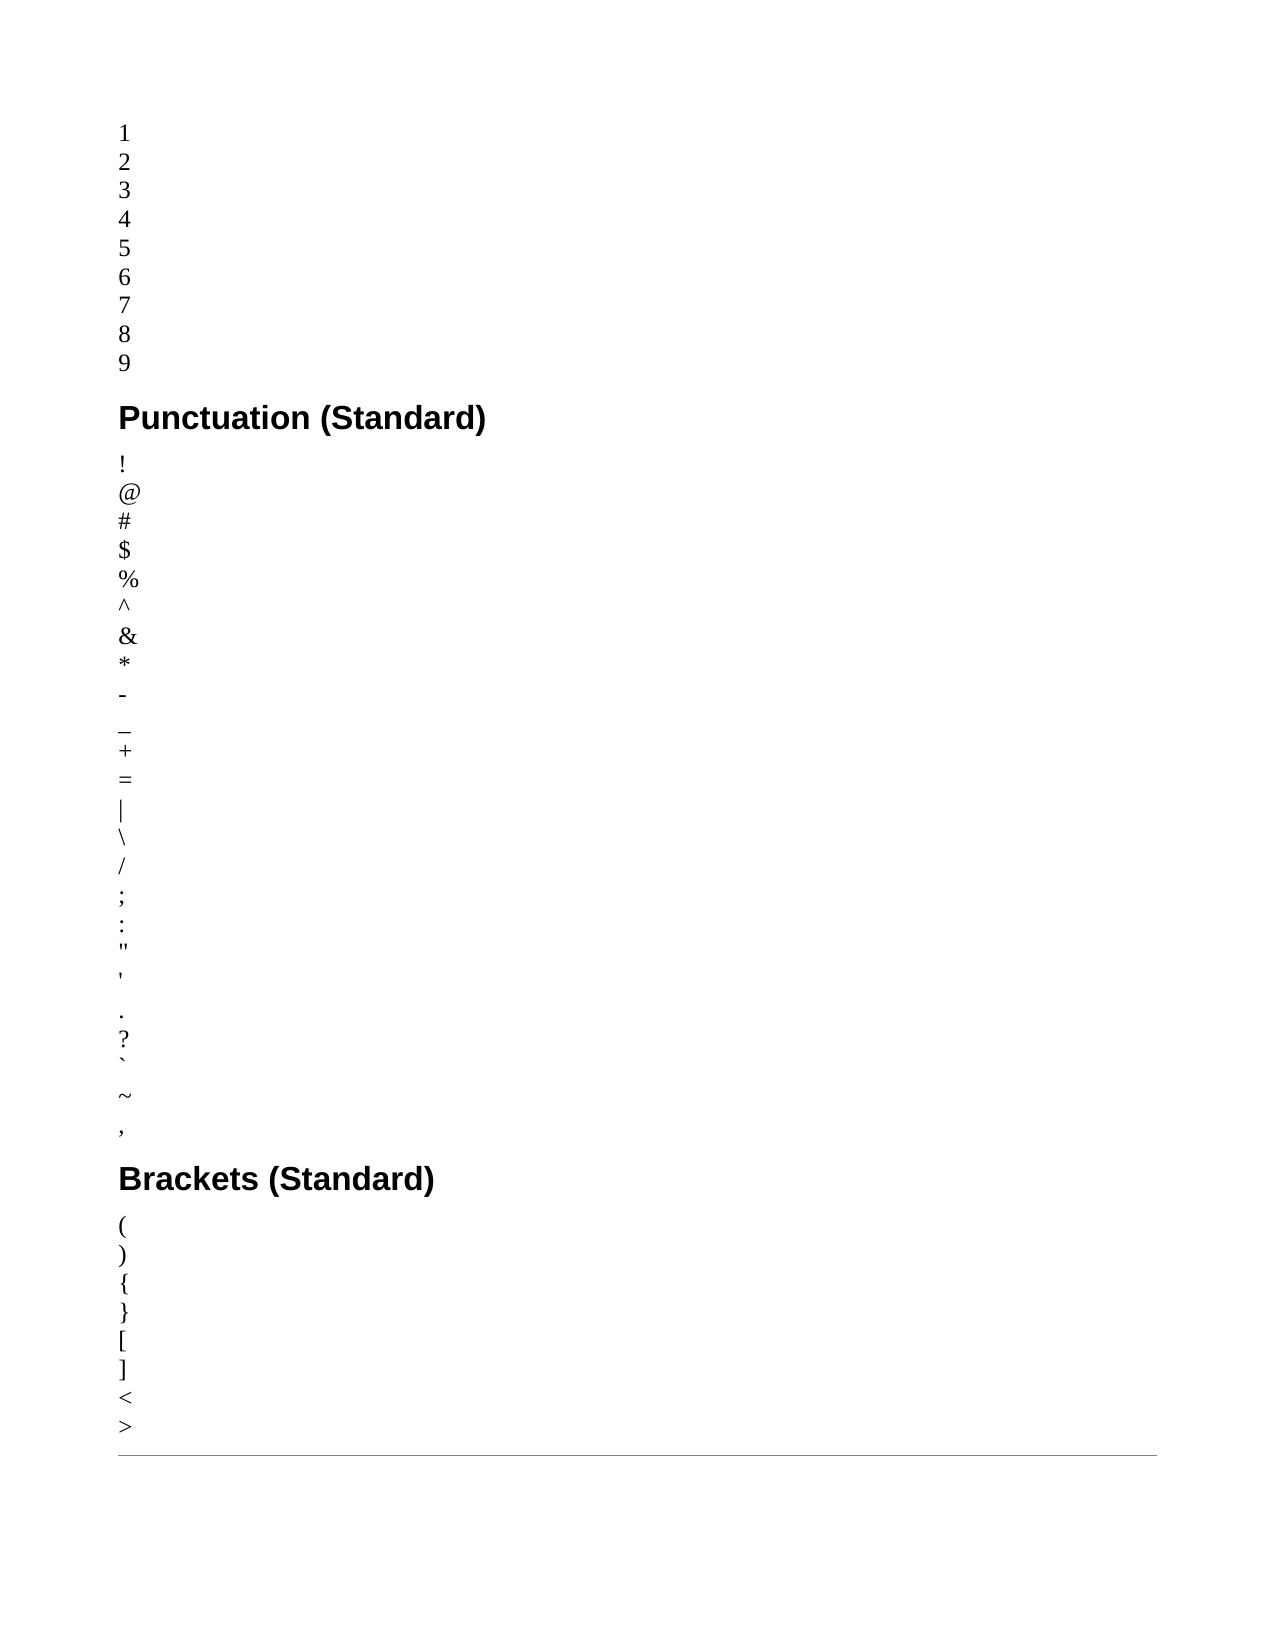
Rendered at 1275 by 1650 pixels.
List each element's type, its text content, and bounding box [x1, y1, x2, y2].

text ( [118, 1210, 1157, 1239]
text . [118, 995, 1157, 1024]
text ; [118, 880, 1157, 909]
subtitle Brackets (Standard) [118, 1159, 1157, 1198]
text = [118, 765, 1157, 794]
text - [118, 679, 1157, 707]
text _ [118, 707, 1157, 736]
text ' [118, 966, 1157, 995]
text @ [118, 477, 1157, 506]
text " [118, 937, 1157, 966]
text [ [118, 1325, 1157, 1354]
text | [118, 794, 1157, 822]
text ` [118, 1052, 1157, 1081]
text ? [118, 1024, 1157, 1052]
text ^ [118, 592, 1157, 621]
text + [118, 736, 1157, 765]
text 6 [118, 262, 1157, 291]
text 1 [118, 118, 1157, 147]
text > [118, 1412, 1157, 1440]
text / [118, 851, 1157, 880]
text # [118, 506, 1157, 535]
text 4 [118, 204, 1157, 233]
text & [118, 621, 1157, 650]
text ~ [118, 1081, 1157, 1110]
text ! [118, 449, 1157, 477]
text 8 [118, 319, 1157, 348]
text < [118, 1383, 1157, 1412]
text ) [118, 1239, 1157, 1268]
text { [118, 1268, 1157, 1297]
text \ [118, 822, 1157, 851]
text 9 [118, 348, 1157, 377]
text 5 [118, 233, 1157, 262]
text 3 [118, 176, 1157, 204]
text } [118, 1297, 1157, 1325]
text , [118, 1110, 1157, 1139]
text : [118, 909, 1157, 937]
text $ [118, 535, 1157, 564]
text ] [118, 1354, 1157, 1383]
text 7 [118, 291, 1157, 319]
text 2 [118, 147, 1157, 176]
text % [118, 564, 1157, 592]
text * [118, 650, 1157, 679]
subtitle Punctuation (Standard) [118, 398, 1157, 436]
